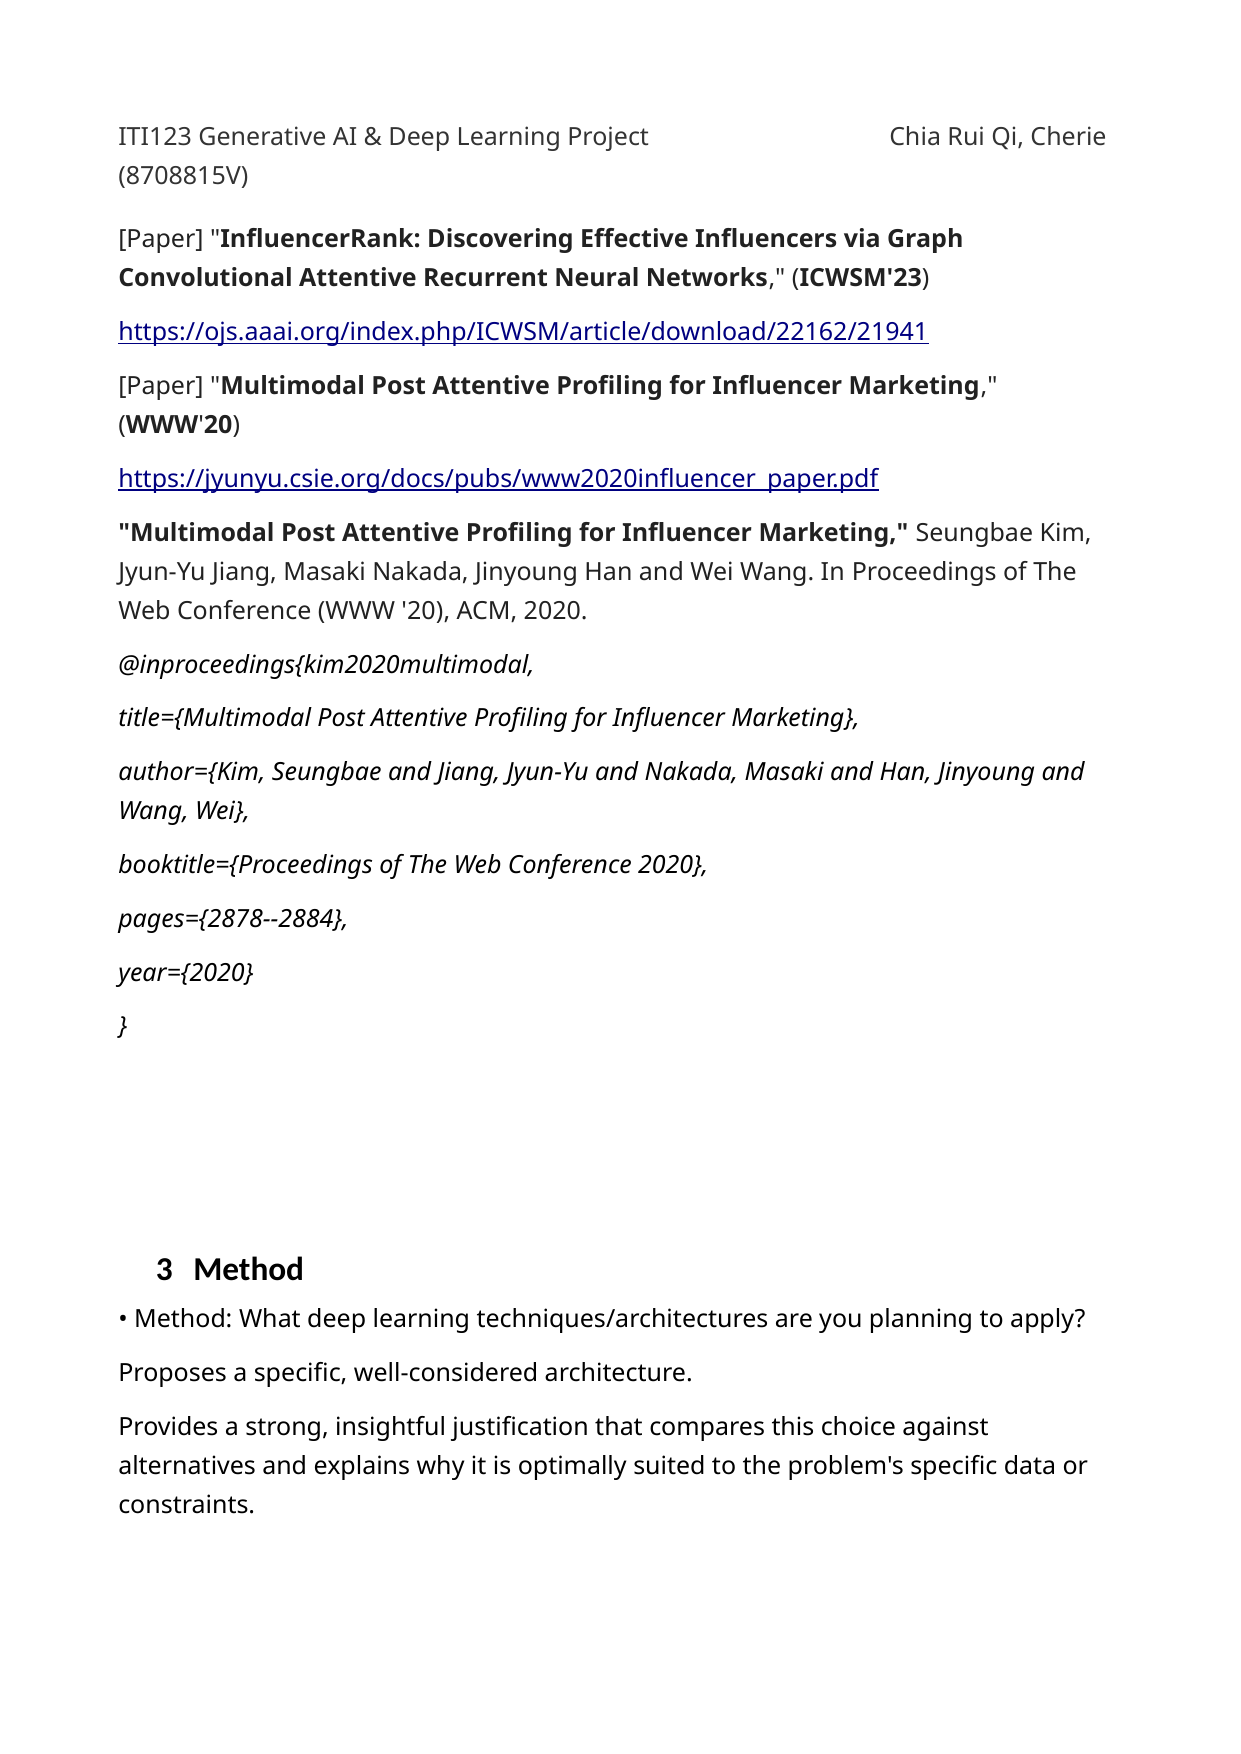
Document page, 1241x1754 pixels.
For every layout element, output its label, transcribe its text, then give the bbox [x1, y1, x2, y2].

text Provides a strong, insightful justification that compares this choice against alternatives and explains why it is optimally suited to the problem's specific data or constraints. [118, 1409, 1122, 1521]
text author={Kim, Seungbae and Jiang, Jyun-Yu and Nakada, Masaki and Han, Jinyoung and Wang, Wei}, [118, 754, 1122, 827]
text year={2020} [118, 954, 1122, 988]
text https://jyunyu.csie.org/docs/pubs/www2020influencer_paper.pdf [118, 460, 1122, 494]
text • Method: What deep learning techniques/architectures are you planning to apply? [118, 1301, 1122, 1335]
text Proposes a specific, well-considered architecture. [118, 1355, 1122, 1389]
subtitle Method [156, 1248, 1122, 1289]
text @inproceedings{kim2020multimodal, [118, 646, 1122, 680]
text https://ojs.aaai.org/index.php/ICWSM/article/download/22162/21941 [118, 314, 1122, 348]
text title={Multimodal Post Attentive Profiling for Influencer Marketing}, [118, 700, 1122, 734]
text pages={2878--2884}, [118, 900, 1122, 934]
text "Multimodal Post Attentive Profiling for Influencer Marketing," Seungbae Kim, Jyun-Yu Jiang, Masaki Nakada, Jinyoung Han and Wei Wang. In Proceedings of The Web Conference (WWW '20), ACM, 2020. [118, 514, 1122, 627]
text [Paper] "InfluencerRank: Discovering Effective Influencers via Graph Convolutional Attentive Recurrent Neural Networks," (ICWSM'23) [118, 221, 1122, 294]
text booktitle={Proceedings of The Web Conference 2020}, [118, 847, 1122, 881]
text [Paper] "Multimodal Post Attentive Profiling for Influencer Marketing," (WWW'20) [118, 367, 1122, 441]
text } [118, 1008, 1122, 1042]
